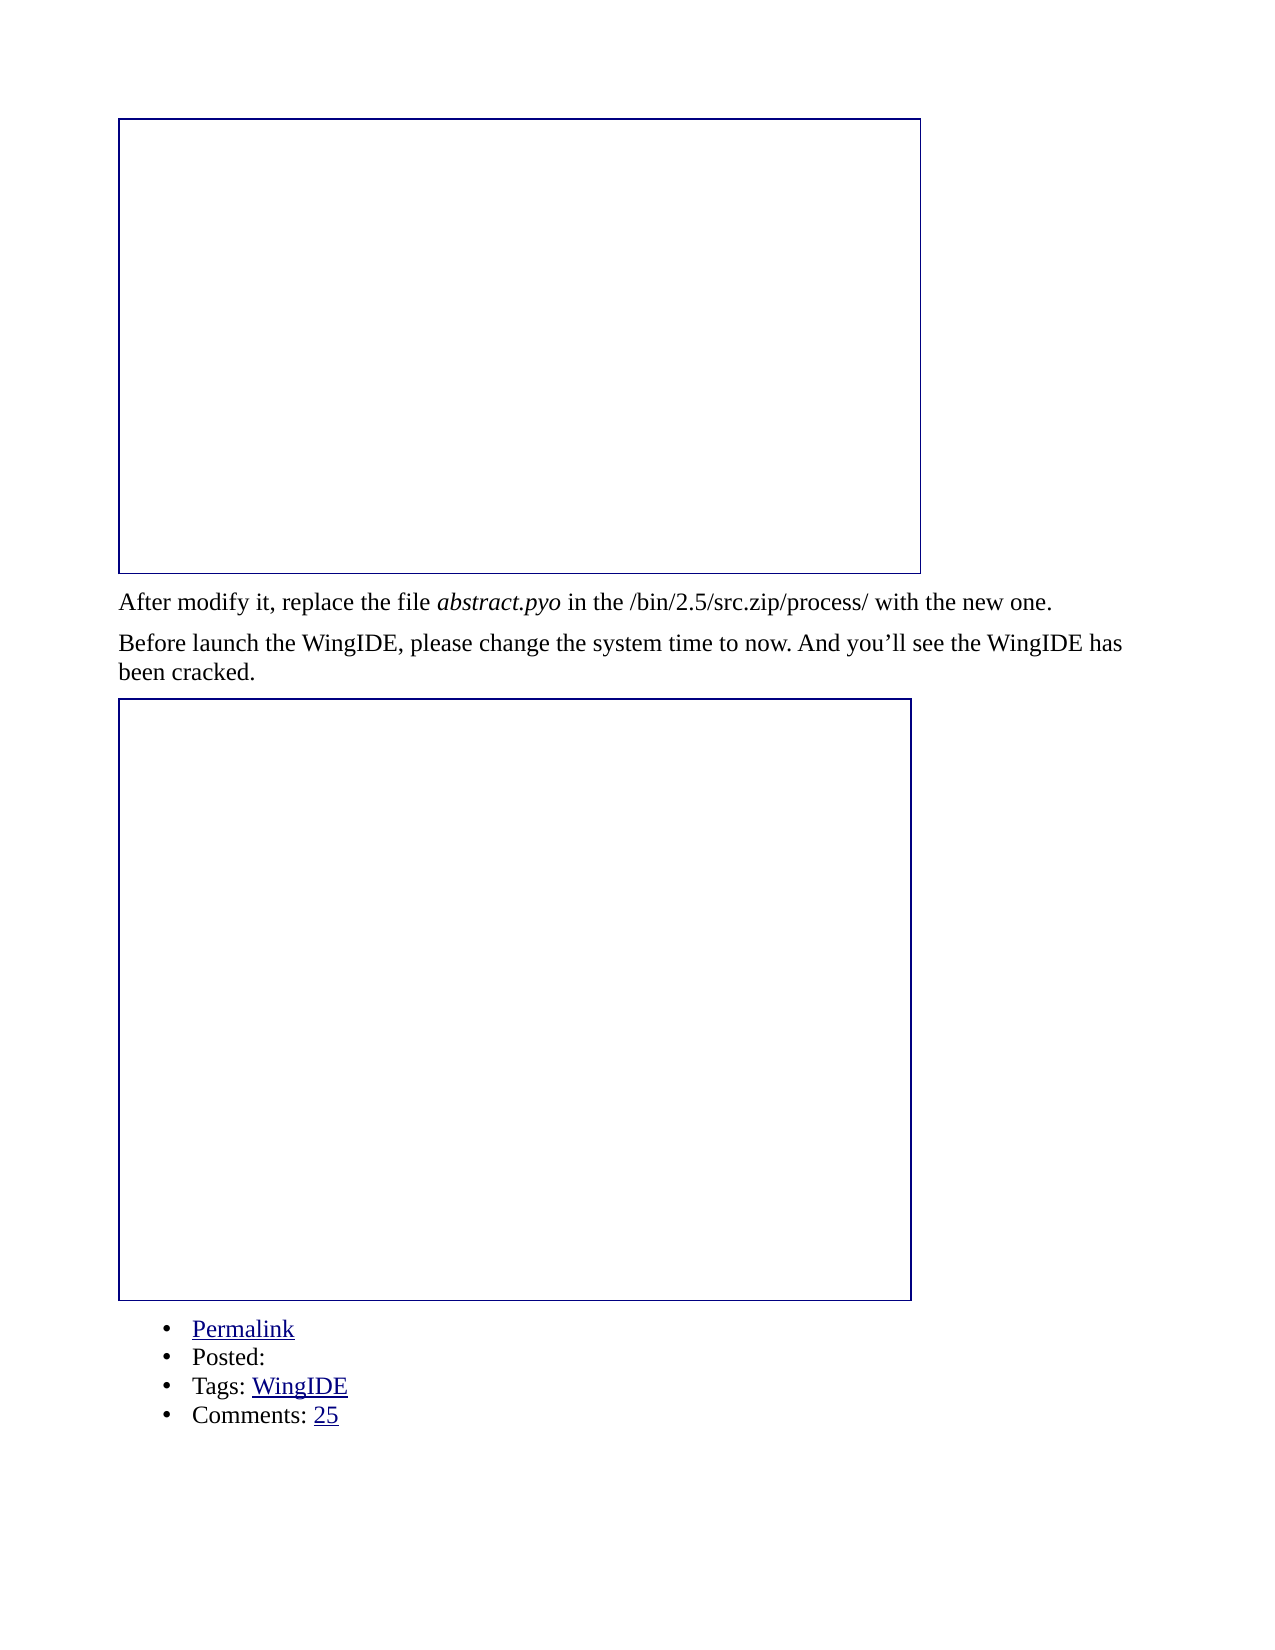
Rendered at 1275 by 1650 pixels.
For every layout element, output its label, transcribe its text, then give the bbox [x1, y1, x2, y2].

list Comments: 25 [162, 1400, 1157, 1429]
text Before launch the WingIDE, please change the system time to now. And you’ll see the WingIDE has been cracked. [118, 628, 1157, 686]
list Posted: [162, 1342, 1157, 1371]
list Tags: WingIDE [162, 1371, 1157, 1400]
text After modify it, replace the file abstract.pyo in the /bin/2.5/src.zip/process/ with the new one. [118, 587, 1157, 616]
list Permalink [162, 1314, 1157, 1342]
